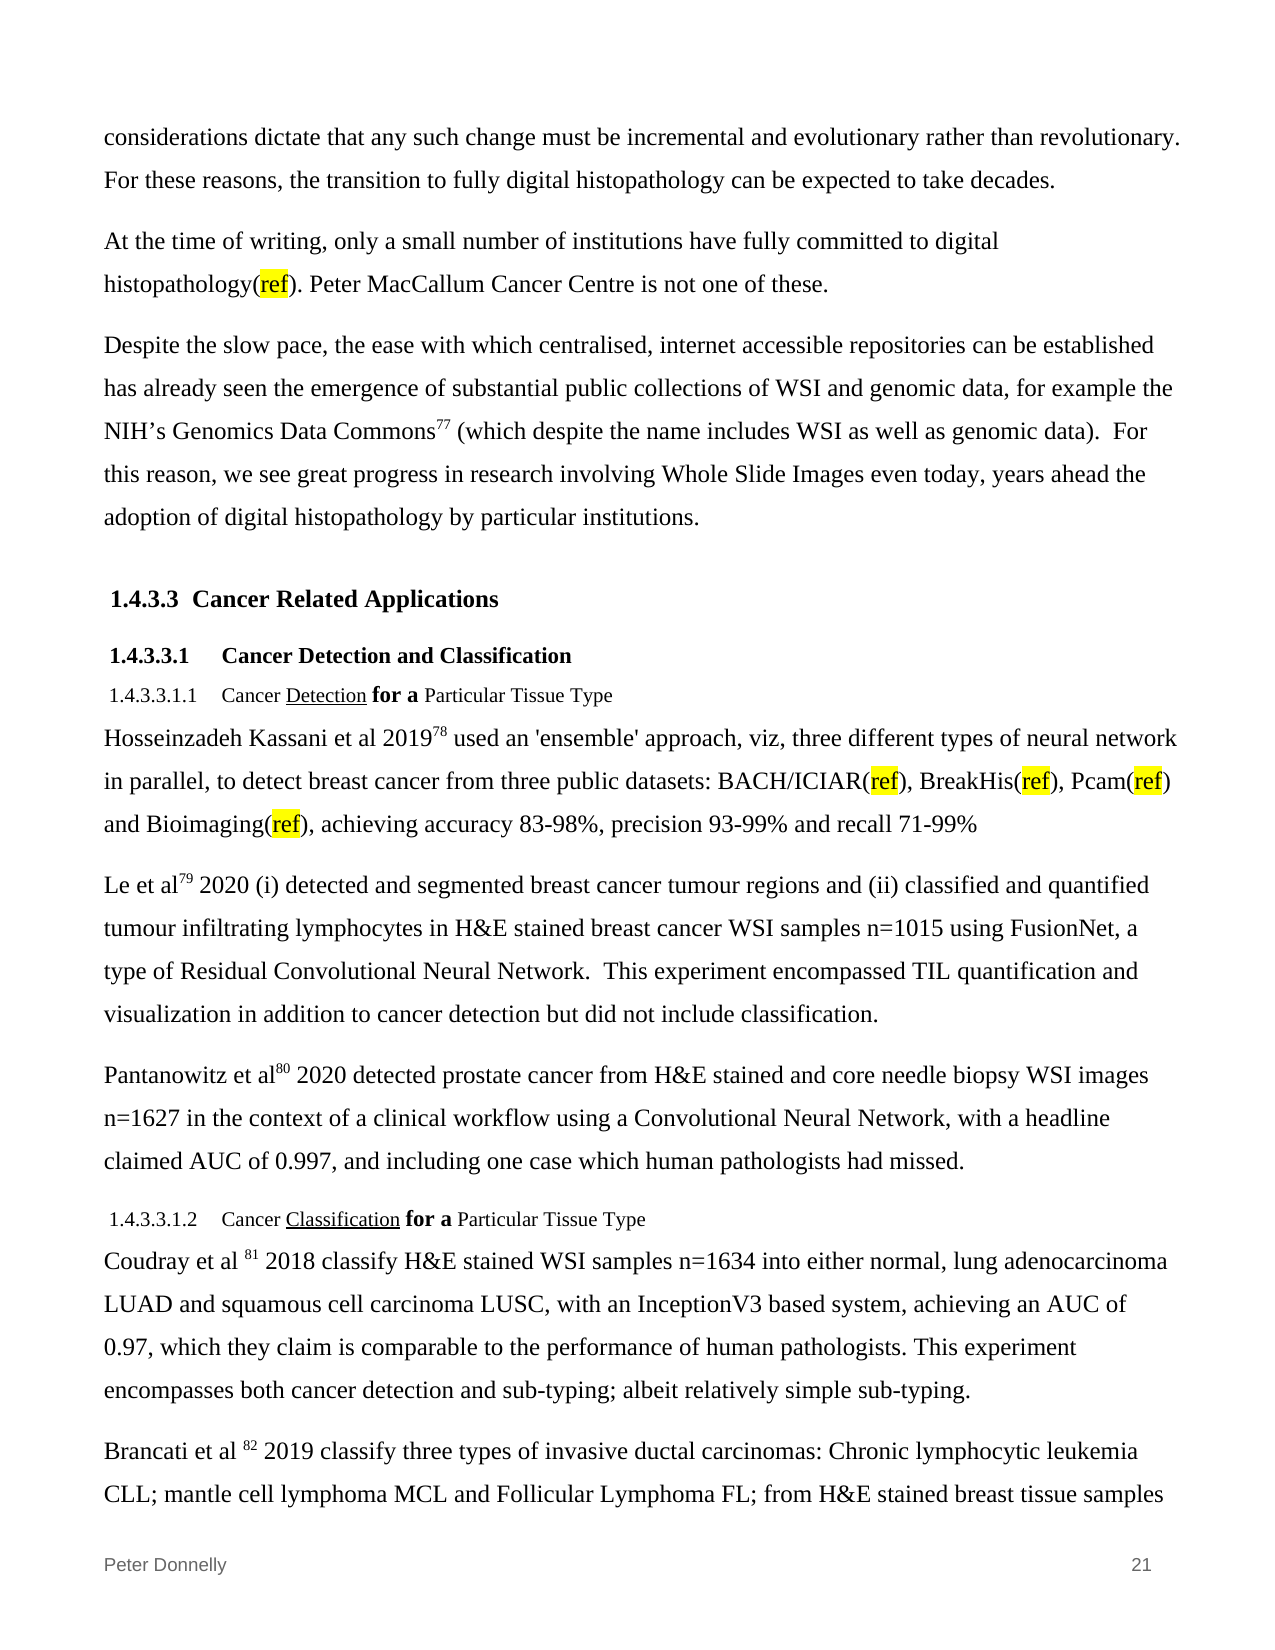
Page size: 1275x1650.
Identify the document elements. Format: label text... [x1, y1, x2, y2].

text At the time of writing, only a small number of institutions have fully committed to digital histopathology(ref). Peter MacCallum Cancer Centre is not one of these. [103, 226, 1181, 298]
subtitle Cancer Detection for a Particular Tissue Type [103, 681, 1181, 708]
text Coudray et al 2018 classify H&E stained WSI samples n=1634 into either normal, lung adenocarcinoma LUAD and squamous cell carcinoma LUSC, with an InceptionV3 based system, achieving an AUC of 0.97, which they claim is comparable to the performance of human pathologists. This experiment encompasses both cancer detection and sub-typing; albeit relatively simple sub-typing. [103, 1246, 1181, 1404]
text considerations dictate that any such change must be incremental and evolutionary rather than revolutionary. For these reasons, the transition to fully digital histopathology can be expected to take decades. [103, 122, 1181, 194]
text Pantanowitz et al 2020 detected prostate cancer from H&E stained and core needle biopsy WSI images n=1627 in the context of a clinical workflow using a Convolutional Neural Network, with a headline claimed AUC of 0.997, and including one case which human pathologists had missed. [103, 1060, 1181, 1175]
text Brancati et al 2019 classify three types of invasive ductal carcinomas: Chronic lymphocytic leukemia CLL; mantle cell lymphoma MCL and Follicular Lymphoma FL; from H&E stained breast tissue samples [103, 1436, 1181, 1508]
subtitle Cancer Related Applications [103, 584, 1181, 612]
text Despite the slow pace, the ease with which centralised, internet accessible repositories can be established has already seen the emergence of substantial public collections of WSI and genomic data, for example the NIH’s Genomics Data Commons (which despite the name includes WSI as well as genomic data). For this reason, we see great progress in research involving Whole Slide Images even today, years ahead the adoption of digital histopathology by particular institutions. [103, 330, 1181, 531]
text Le et al 2020 (i) detected and segmented breast cancer tumour regions and (ii) classified and quantified tumour infiltrating lymphocytes in H&E stained breast cancer WSI samples n=1015 using FusionNet, a type of Residual Convolutional Neural Network. This experiment encompassed TIL quantification and visualization in addition to cancer detection but did not include classification. [103, 870, 1181, 1028]
subtitle Cancer Detection and Classification [103, 643, 1181, 669]
subtitle Cancer Classification for a Particular Tissue Type [103, 1205, 1181, 1231]
text Hosseinzadeh Kassani et al 2019 used an 'ensemble' approach, viz, three different types of neural network in parallel, to detect breast cancer from three public datasets: BACH/ICIAR(ref), BreakHis(ref), Pcam(ref) and Bioimaging(ref), achieving accuracy 83-98%, precision 93-99% and recall 71-99% [103, 723, 1181, 838]
